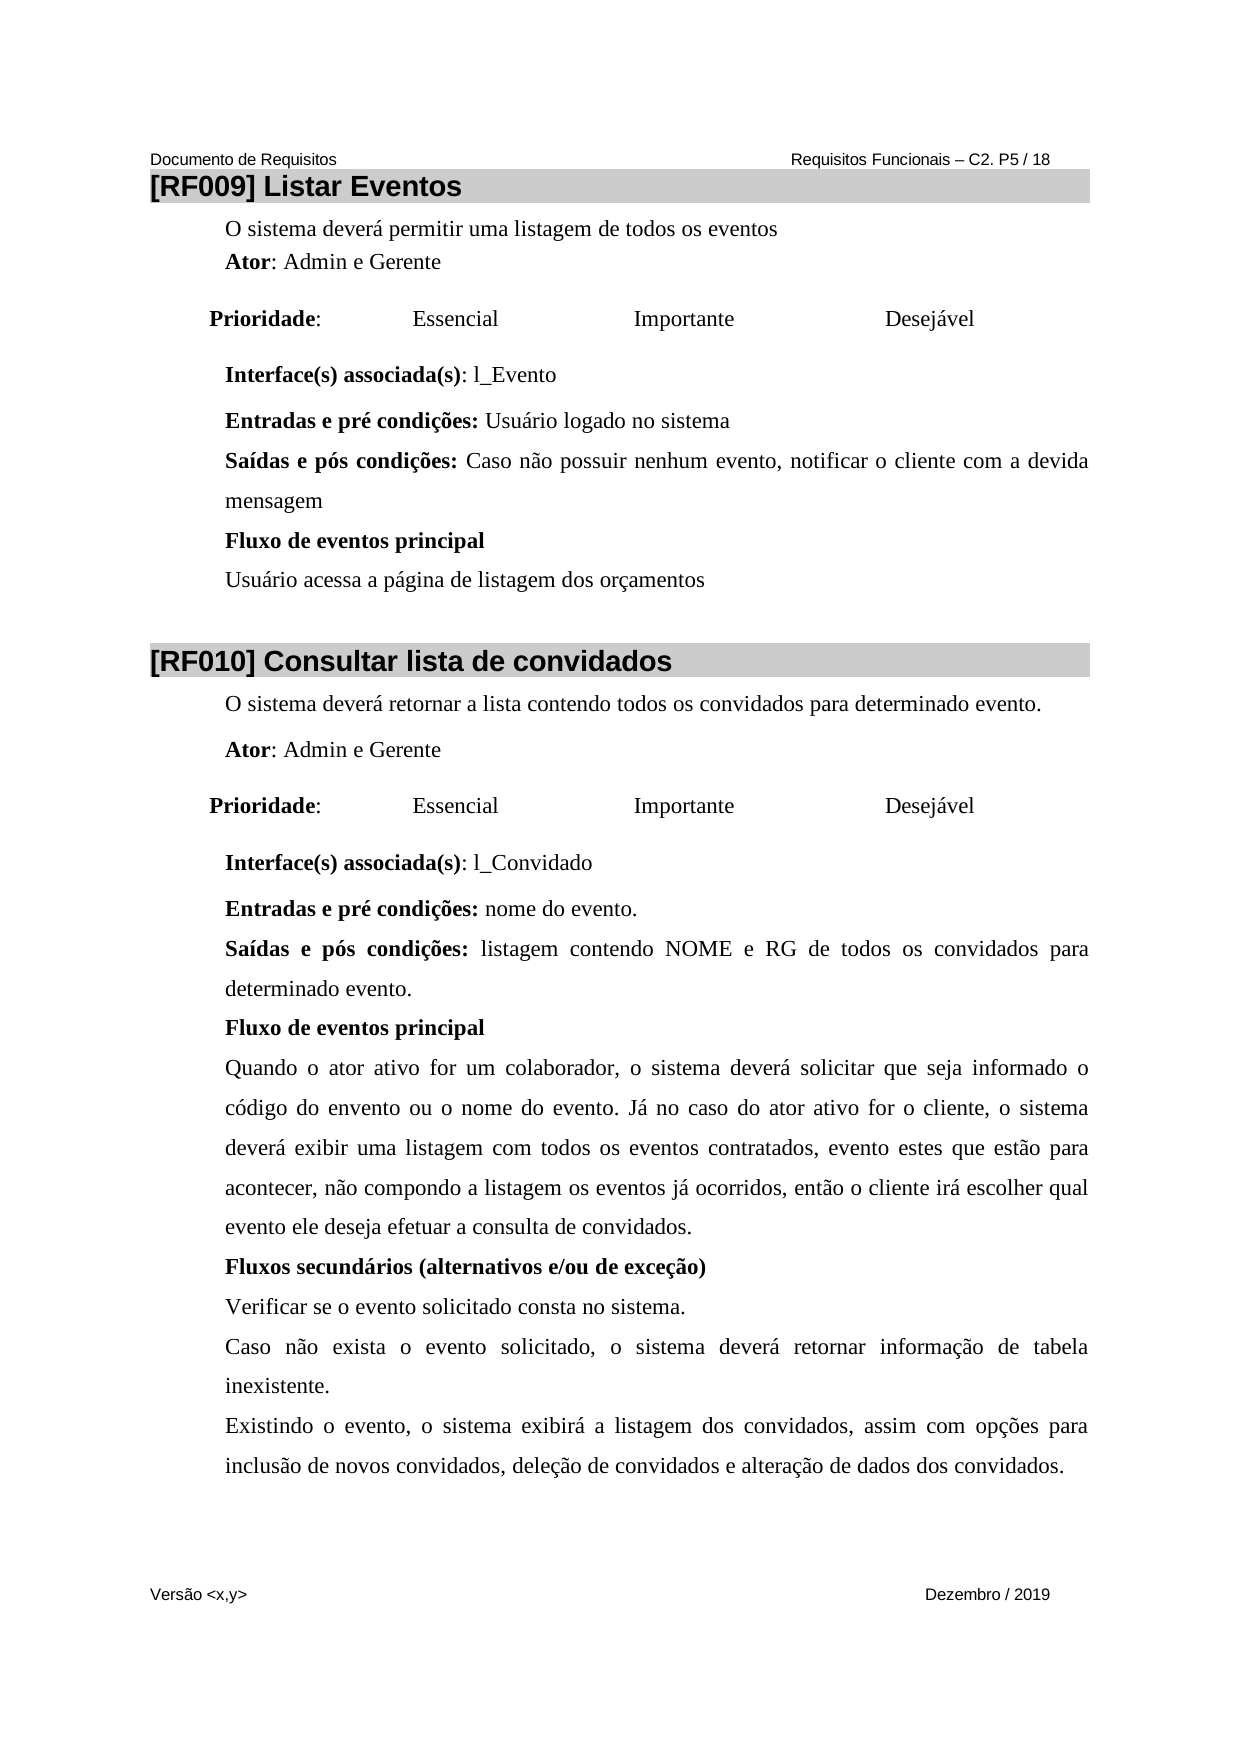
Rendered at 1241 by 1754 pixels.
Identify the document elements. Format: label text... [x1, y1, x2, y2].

subtitle [RF010] Consultar lista de convidados [150, 643, 1090, 677]
table_header Essencial [401, 769, 578, 842]
text Interface(s) associada(s): l_Convidado [225, 849, 1090, 875]
table_header [578, 281, 622, 355]
text Quando o ator ativo for um colaborador, o sistema deverá solicitar que seja informado o código do envento ou o nome do evento. Já no caso do ator ativo for o cliente, o sistema deverá exibir uma listagem com todos os eventos contratados, evento estes que estão para acontecer, não compondo a listagem os eventos já ocorridos, então o cliente irá escolher qual evento ele deseja efetuar a consulta de convidados. [225, 1054, 1090, 1240]
text Ator: Admin e Gerente [150, 248, 1090, 274]
table_header Desejável [874, 281, 1017, 355]
text O sistema deverá retornar a lista contendo todos os convidados para determinado evento. [225, 689, 1090, 716]
table_header [829, 769, 873, 842]
text Caso não exista o evento solicitado, o sistema deverá retornar informação de tabela inexistente. [225, 1332, 1090, 1399]
text Saídas e pós condições: listagem contendo NOME e RG de todos os convidados para determinado evento. [225, 934, 1090, 1001]
table_header Importante [623, 769, 829, 842]
table_header Prioridade: [194, 281, 357, 355]
table_header [578, 769, 622, 842]
text Entradas e pré condições: Usuário logado no sistema [225, 407, 1090, 434]
table_header Essencial [401, 281, 578, 355]
text Ator: Admin e Gerente [150, 736, 1090, 762]
text Existindo o evento, o sistema exibirá a listagem dos convidados, assim com opções para inclusão de novos convidados, deleção de convidados e alteração de dados dos convidados. [225, 1412, 1090, 1478]
text Fluxo de eventos principal [225, 1014, 1090, 1041]
text Usuário acessa a página de listagem dos orçamentos [225, 566, 1090, 593]
subtitle [RF009] Listar Eventos [150, 169, 1090, 203]
text O sistema deverá permitir uma listagem de todos os eventos [225, 215, 1090, 242]
table_header  [357, 769, 401, 842]
text Entradas e pré condições: nome do evento. [225, 895, 1090, 921]
table_header Importante [623, 281, 829, 355]
table_header Prioridade: [194, 769, 357, 842]
table_header Desejável [874, 769, 1017, 842]
table_header [829, 281, 873, 355]
table_header  [357, 281, 401, 355]
text Saídas e pós condições: Caso não possuir nenhum evento, notificar o cliente com a devida mensagem [225, 447, 1090, 513]
text Verificar se o evento solicitado consta no sistema. [225, 1293, 1090, 1319]
text Fluxos secundários (alternativos e/ou de exceção) [225, 1253, 1090, 1279]
text Fluxo de eventos principal [225, 526, 1090, 553]
text Interface(s) associada(s): l_Evento [225, 361, 1090, 388]
